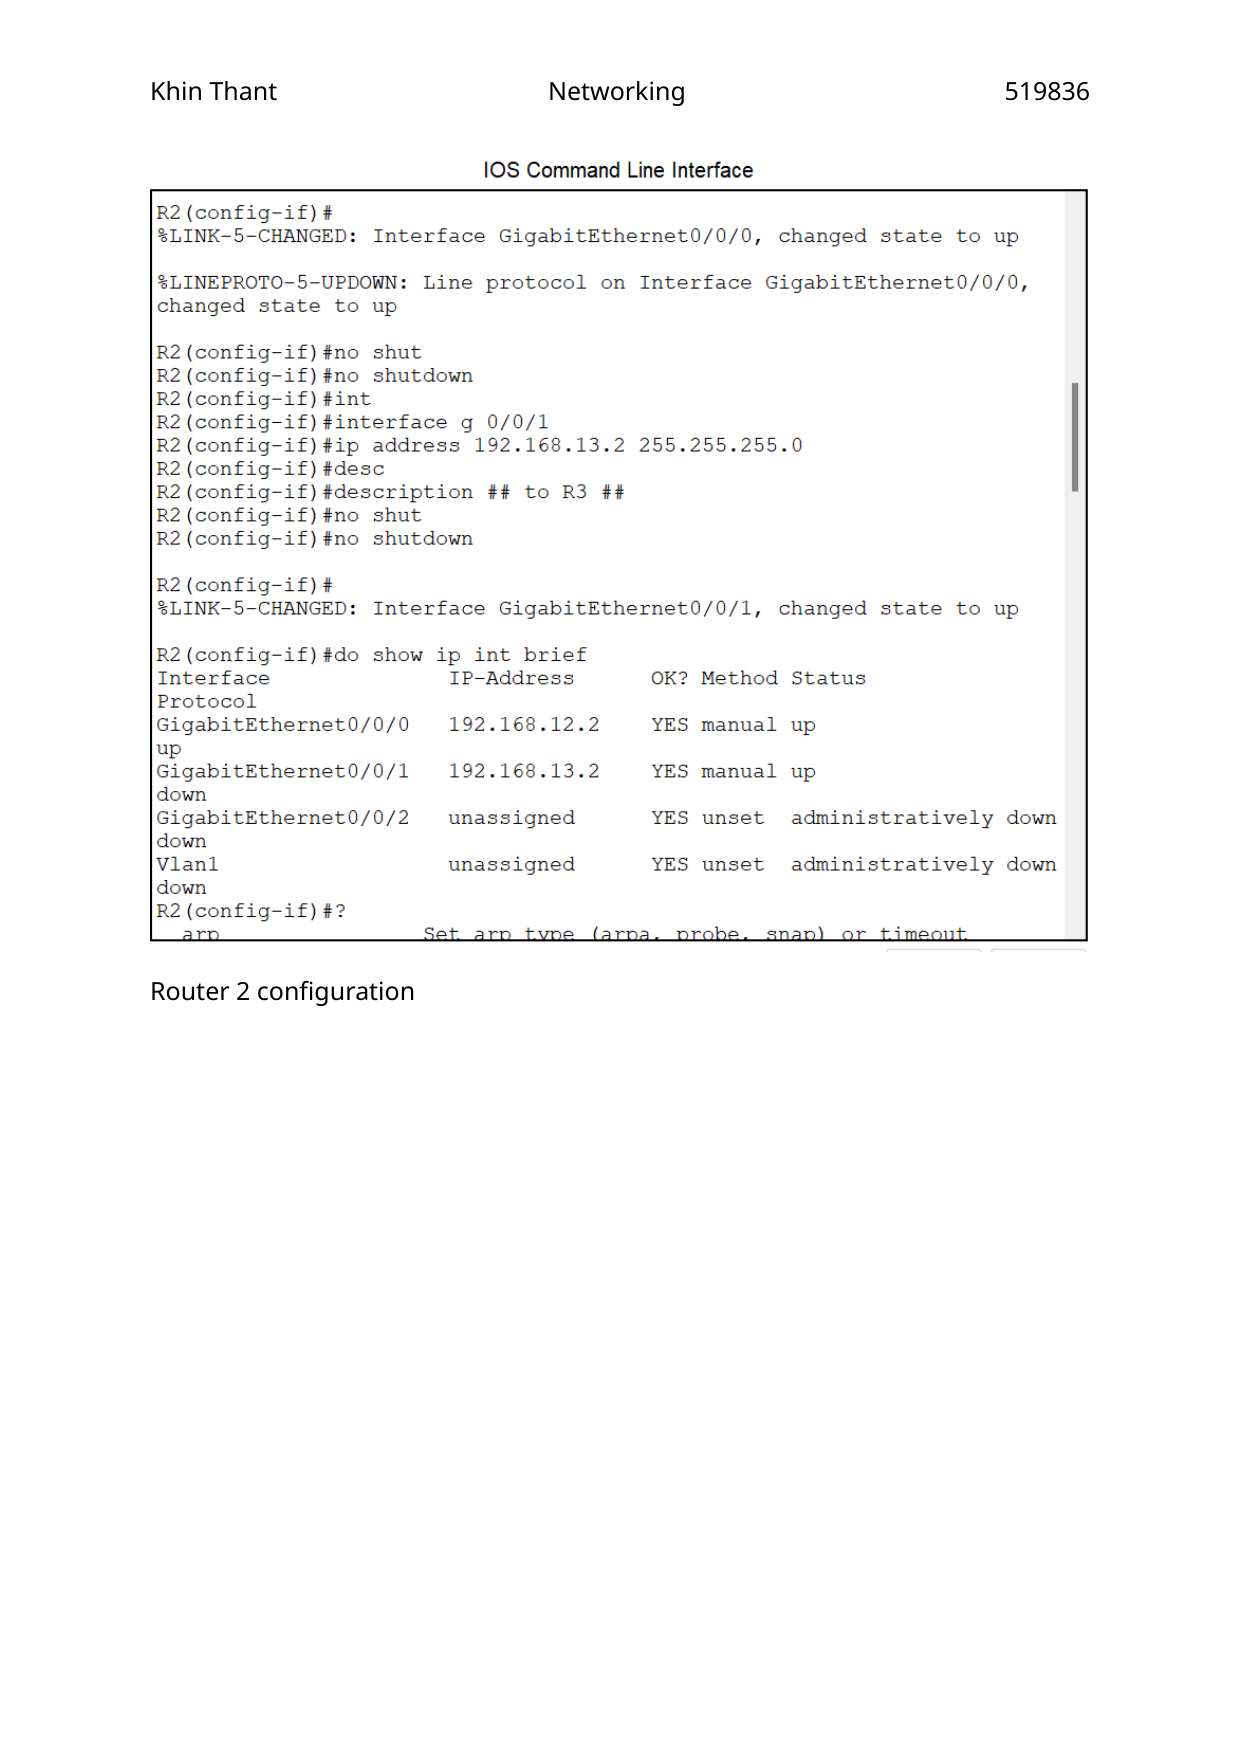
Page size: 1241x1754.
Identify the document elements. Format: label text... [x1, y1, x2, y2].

text Router 2 configuration [150, 973, 1090, 1008]
